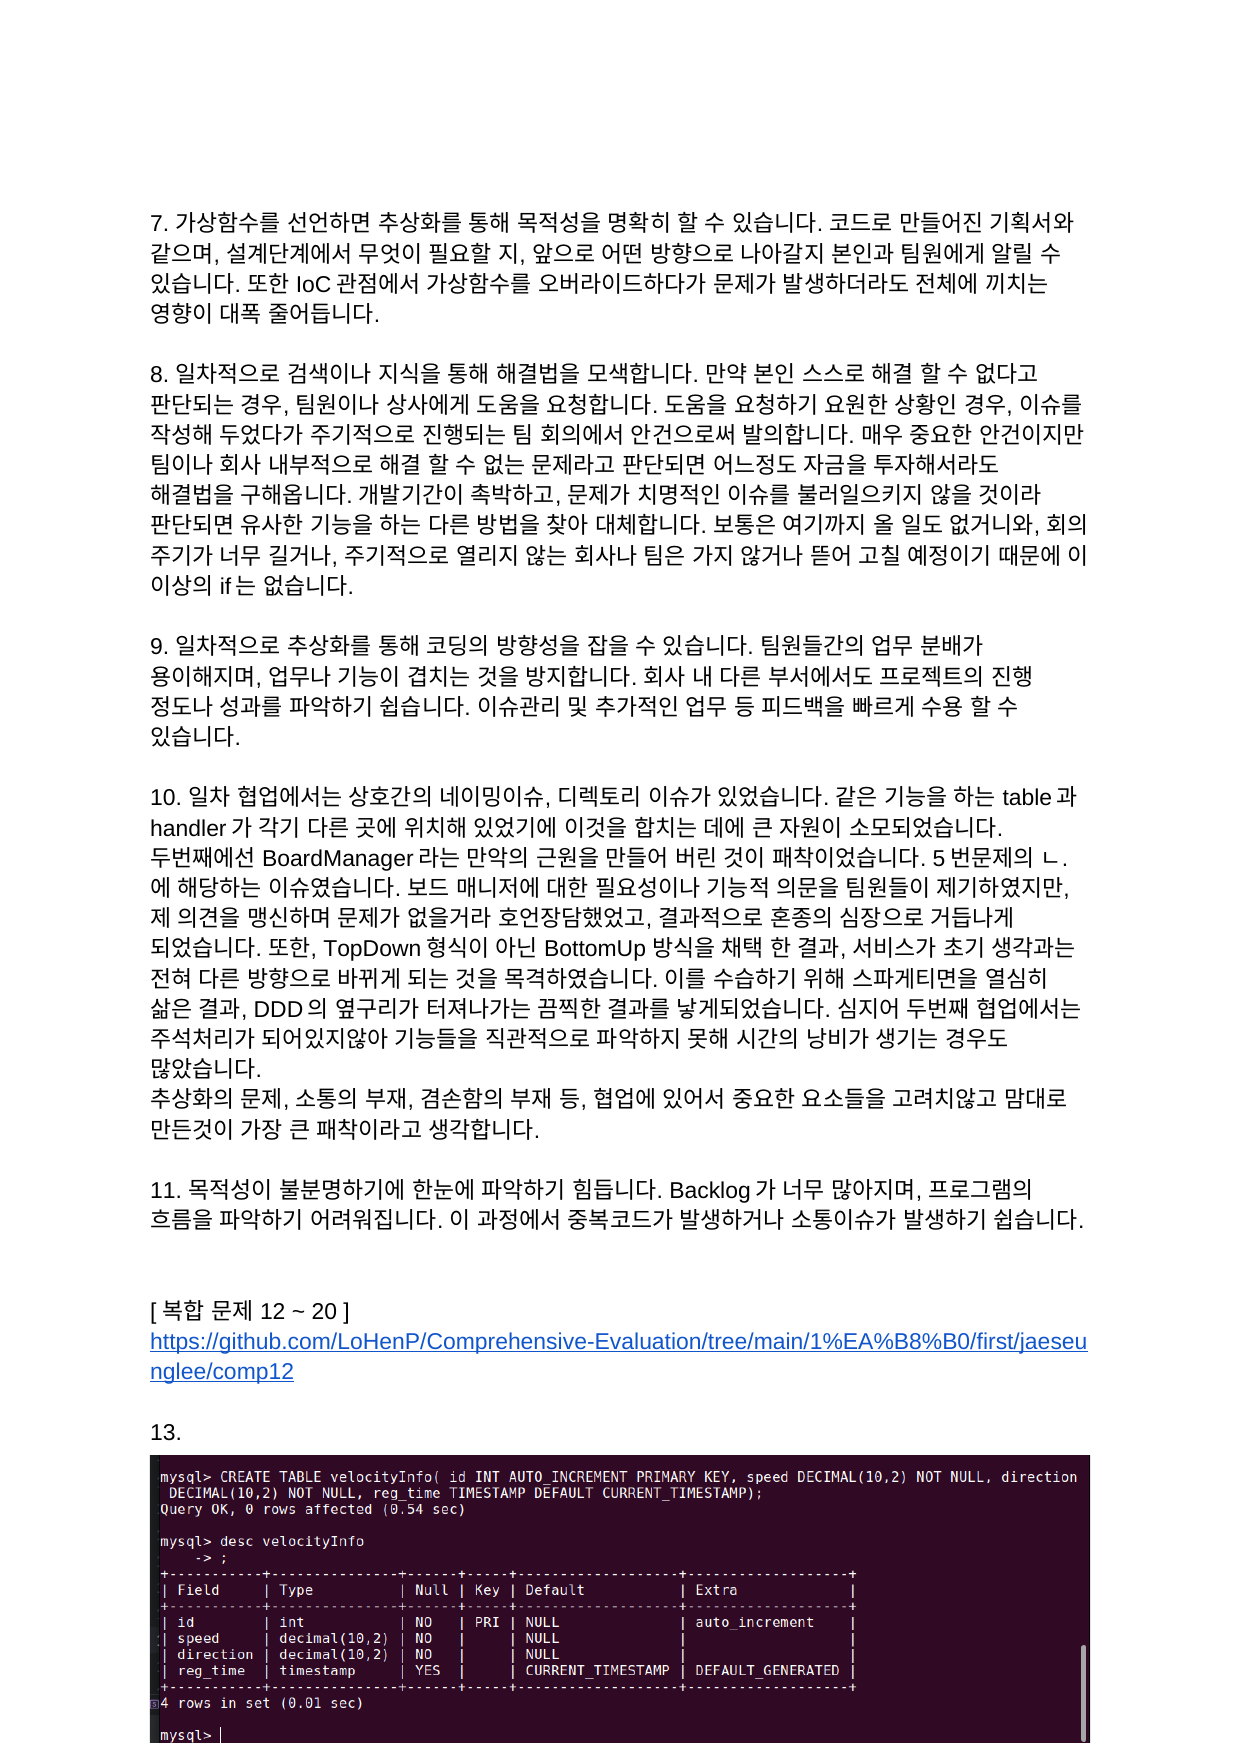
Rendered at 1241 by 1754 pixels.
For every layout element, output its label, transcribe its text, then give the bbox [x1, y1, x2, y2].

text [ 복합 문제 12 ~ 20 ] [150, 1298, 1090, 1324]
text 추상화의 문제, 소통의 부재, 겸손함의 부재 등, 협업에 있어서 중요한 요소들을 고려치않고 맘대로 만든것이 가장 큰 패착이라고 생각합니다. [150, 1086, 1090, 1143]
text 11. 목적성이 불분명하기에 한눈에 파악하기 힘듭니다. Backlog가 너무 많아지며, 프로그램의 흐름을 파악하기 어려워집니다. 이 과정에서 중복코드가 발생하거나 소통이슈가 발생하기 쉽습니다. [150, 1177, 1090, 1234]
text https://github.com/LoHenP/Comprehensive-Evaluation/tree/main/1%EA%B8%B0/first/jaeseunglee/comp12 [150, 1328, 1090, 1385]
text 10. 일차 협업에서는 상호간의 네이밍이슈, 디렉토리 이슈가 있었습니다. 같은 기능을 하는 table과 handler가 각기 다른 곳에 위치해 있었기에 이것을 합치는 데에 큰 자원이 소모되었습니다. 두번째에선 BoardManager라는 만악의 근원을 만들어 버린 것이 패착이었습니다. 5번문제의 ㄴ. 에 해당하는 이슈였습니다. 보드 매니저에 대한 필요성이나 기능적 의문을 팀원들이 제기하였지만, 제 의견을 맹신하며 문제가 없을거라 호언장담했었고, 결과적으로 혼종의 심장으로 거듭나게 되었습니다. 또한, TopDown형식이 아닌 BottomUp 방식을 채택 한 결과, 서비스가 초기 생각과는 전혀 다른 방향으로 바뀌게 되는 것을 목격하였습니다. 이를 수습하기 위해 스파게티면을 열심히 삶은 결과, DDD의 옆구리가 터져나가는 끔찍한 결과를 낳게되었습니다. 심지어 두번째 협업에서는 주석처리가 되어있지않아 기능들을 직관적으로 파악하지 못해 시간의 낭비가 생기는 경우도 많았습니다. [150, 784, 1090, 1083]
text 7. 가상함수를 선언하면 추상화를 통해 목적성을 명확히 할 수 있습니다. 코드로 만들어진 기획서와 같으며, 설계단계에서 무엇이 필요할 지, 앞으로 어떤 방향으로 나아갈지 본인과 팀원에게 알릴 수 있습니다. 또한 IoC관점에서 가상함수를 오버라이드하다가 문제가 발생하더라도 전체에 끼치는 영향이 대폭 줄어듭니다. [150, 210, 1090, 327]
picture [149, 1455, 1091, 1743]
text 9. 일차적으로 추상화를 통해 코딩의 방향성을 잡을 수 있습니다. 팀원들간의 업무 분배가 용이해지며, 업무나 기능이 겹치는 것을 방지합니다. 회사 내 다른 부서에서도 프로젝트의 진행 정도나 성과를 파악하기 쉽습니다. 이슈관리 및 추가적인 업무 등 피드백을 빠르게 수용 할 수 있습니다. [150, 633, 1090, 750]
text 13. [150, 1419, 1090, 1445]
text 8. 일차적으로 검색이나 지식을 통해 해결법을 모색합니다. 만약 본인 스스로 해결 할 수 없다고 판단되는 경우, 팀원이나 상사에게 도움을 요청합니다. 도움을 요청하기 요원한 상황인 경우, 이슈를 작성해 두었다가 주기적으로 진행되는 팀 회의에서 안건으로써 발의합니다. 매우 중요한 안건이지만 팀이나 회사 내부적으로 해결 할 수 없는 문제라고 판단되면 어느정도 자금을 투자해서라도 해결법을 구해옵니다. 개발기간이 촉박하고, 문제가 치명적인 이슈를 불러일으키지 않을 것이라 판단되면 유사한 기능을 하는 다른 방법을 찾아 대체합니다. 보통은 여기까지 올 일도 없거니와, 회의 주기가 너무 길거나, 주기적으로 열리지 않는 회사나 팀은 가지 않거나 뜯어 고칠 예정이기 때문에 이 이상의 if는 없습니다. [150, 361, 1090, 599]
